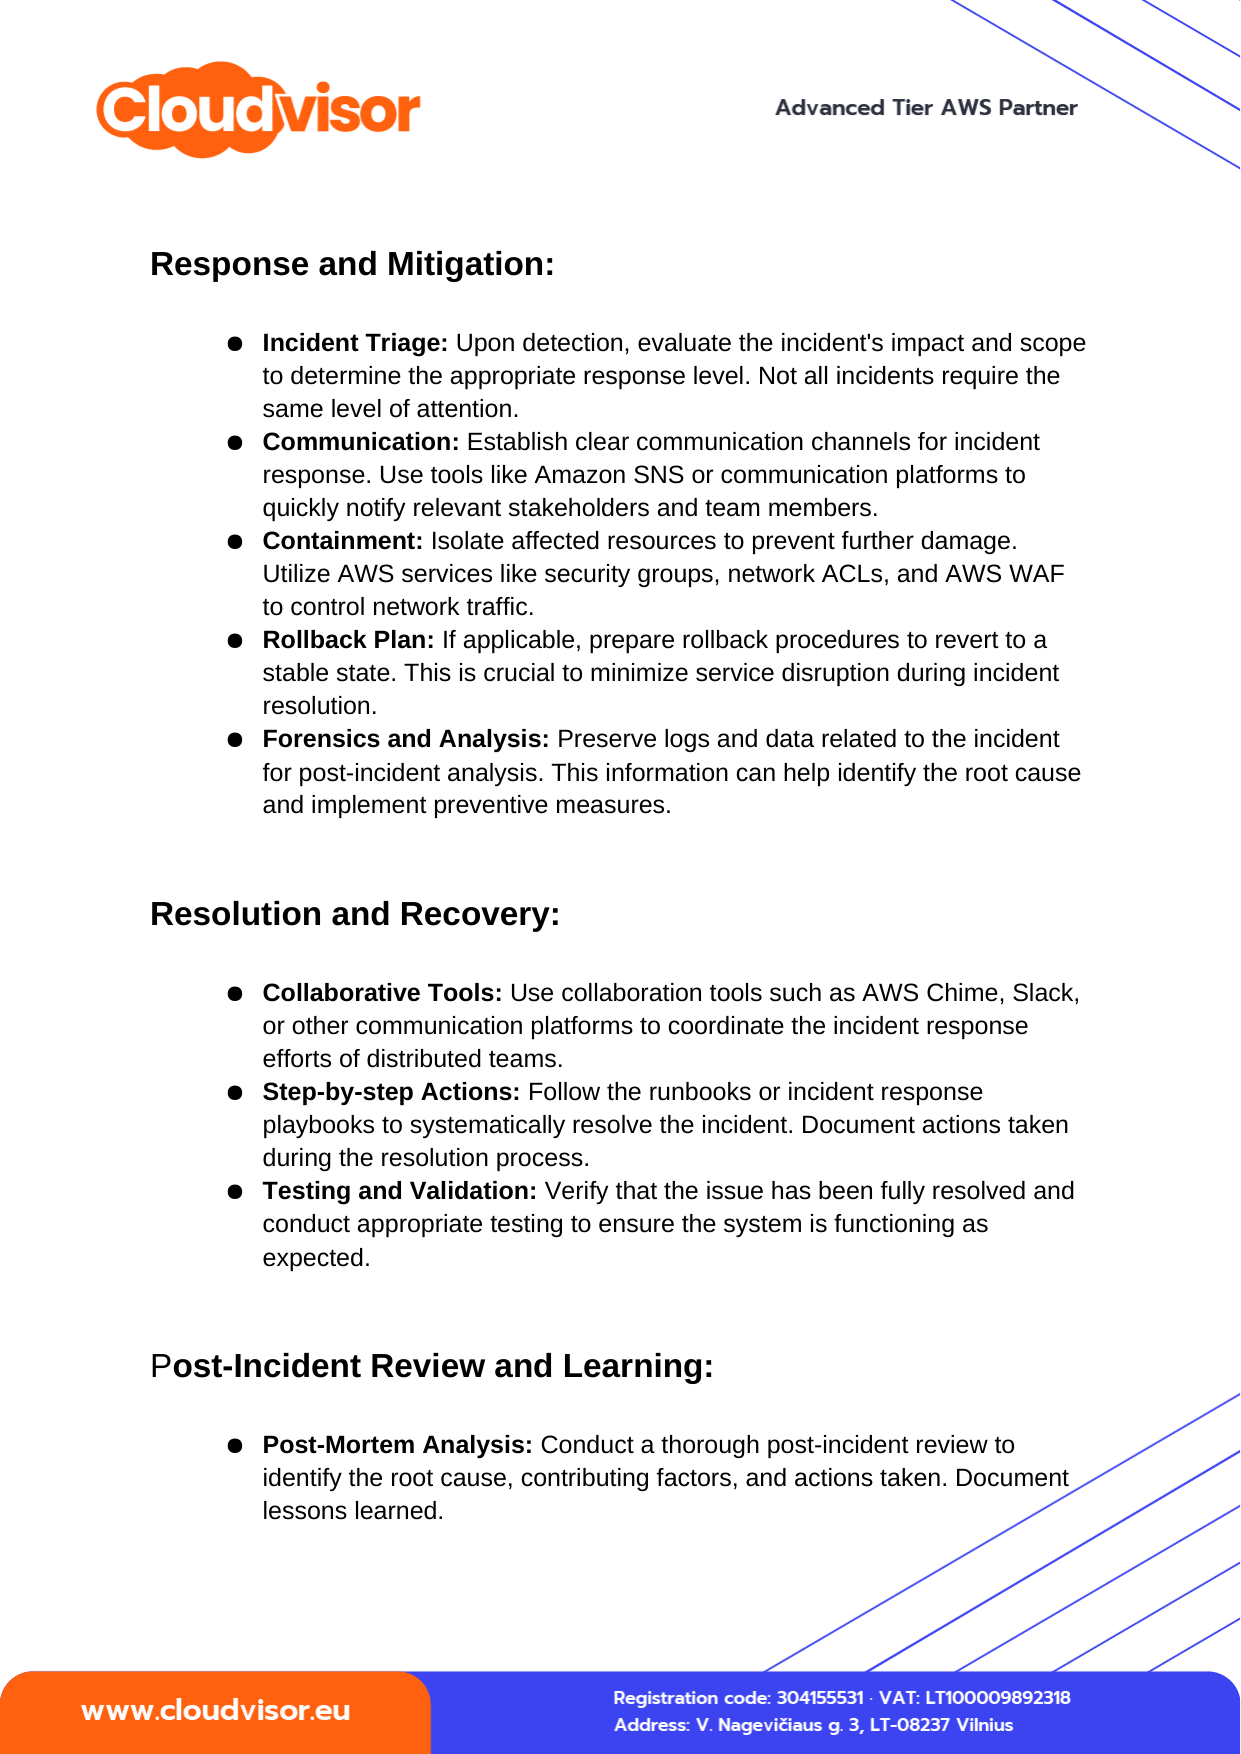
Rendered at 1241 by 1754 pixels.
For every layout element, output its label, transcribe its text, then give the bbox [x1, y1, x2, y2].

subtitle Resolution and Recovery: [150, 894, 1090, 932]
list Post-Mortem Analysis: Conduct a thorough post-incident review to identify the root cause, contributing factors, and actions taken. Document lessons learned. [225, 1430, 1090, 1525]
list Containment: Isolate affected resources to prevent further damage. Utilize AWS services like security groups, network ACLs, and AWS WAF to control network traffic. [225, 526, 1090, 621]
list Forensics and Analysis: Preserve logs and data related to the incident for post-incident analysis. This information can help identify the root cause and implement preventive measures. [225, 724, 1090, 819]
subtitle Post-Incident Review and Learning: [150, 1346, 1090, 1384]
list Rollback Plan: If applicable, prepare rollback procedures to revert to a stable state. This is crucial to minimize service disruption during incident resolution. [225, 625, 1090, 720]
list Testing and Validation: Verify that the issue has been fully resolved and conduct appropriate testing to ensure the system is functioning as expected. [225, 1176, 1090, 1271]
list Communication: Establish clear communication channels for incident response. Use tools like Amazon SNS or communication platforms to quickly notify relevant stakeholders and team members. [225, 427, 1090, 522]
list Step-by-step Actions: Follow the runbooks or incident response playbooks to systematically resolve the incident. Document actions taken during the resolution process. [225, 1077, 1090, 1172]
subtitle Response and Mitigation: [150, 244, 1090, 282]
list Incident Triage: Upon detection, evaluate the incident's impact and scope to determine the appropriate response level. Not all incidents require the same level of attention. [225, 328, 1090, 423]
picture [0, 0, 1241, 1754]
list Collaborative Tools: Use collaboration tools such as AWS Chime, Slack, or other communication platforms to coordinate the incident response efforts of distributed teams. [225, 978, 1090, 1073]
